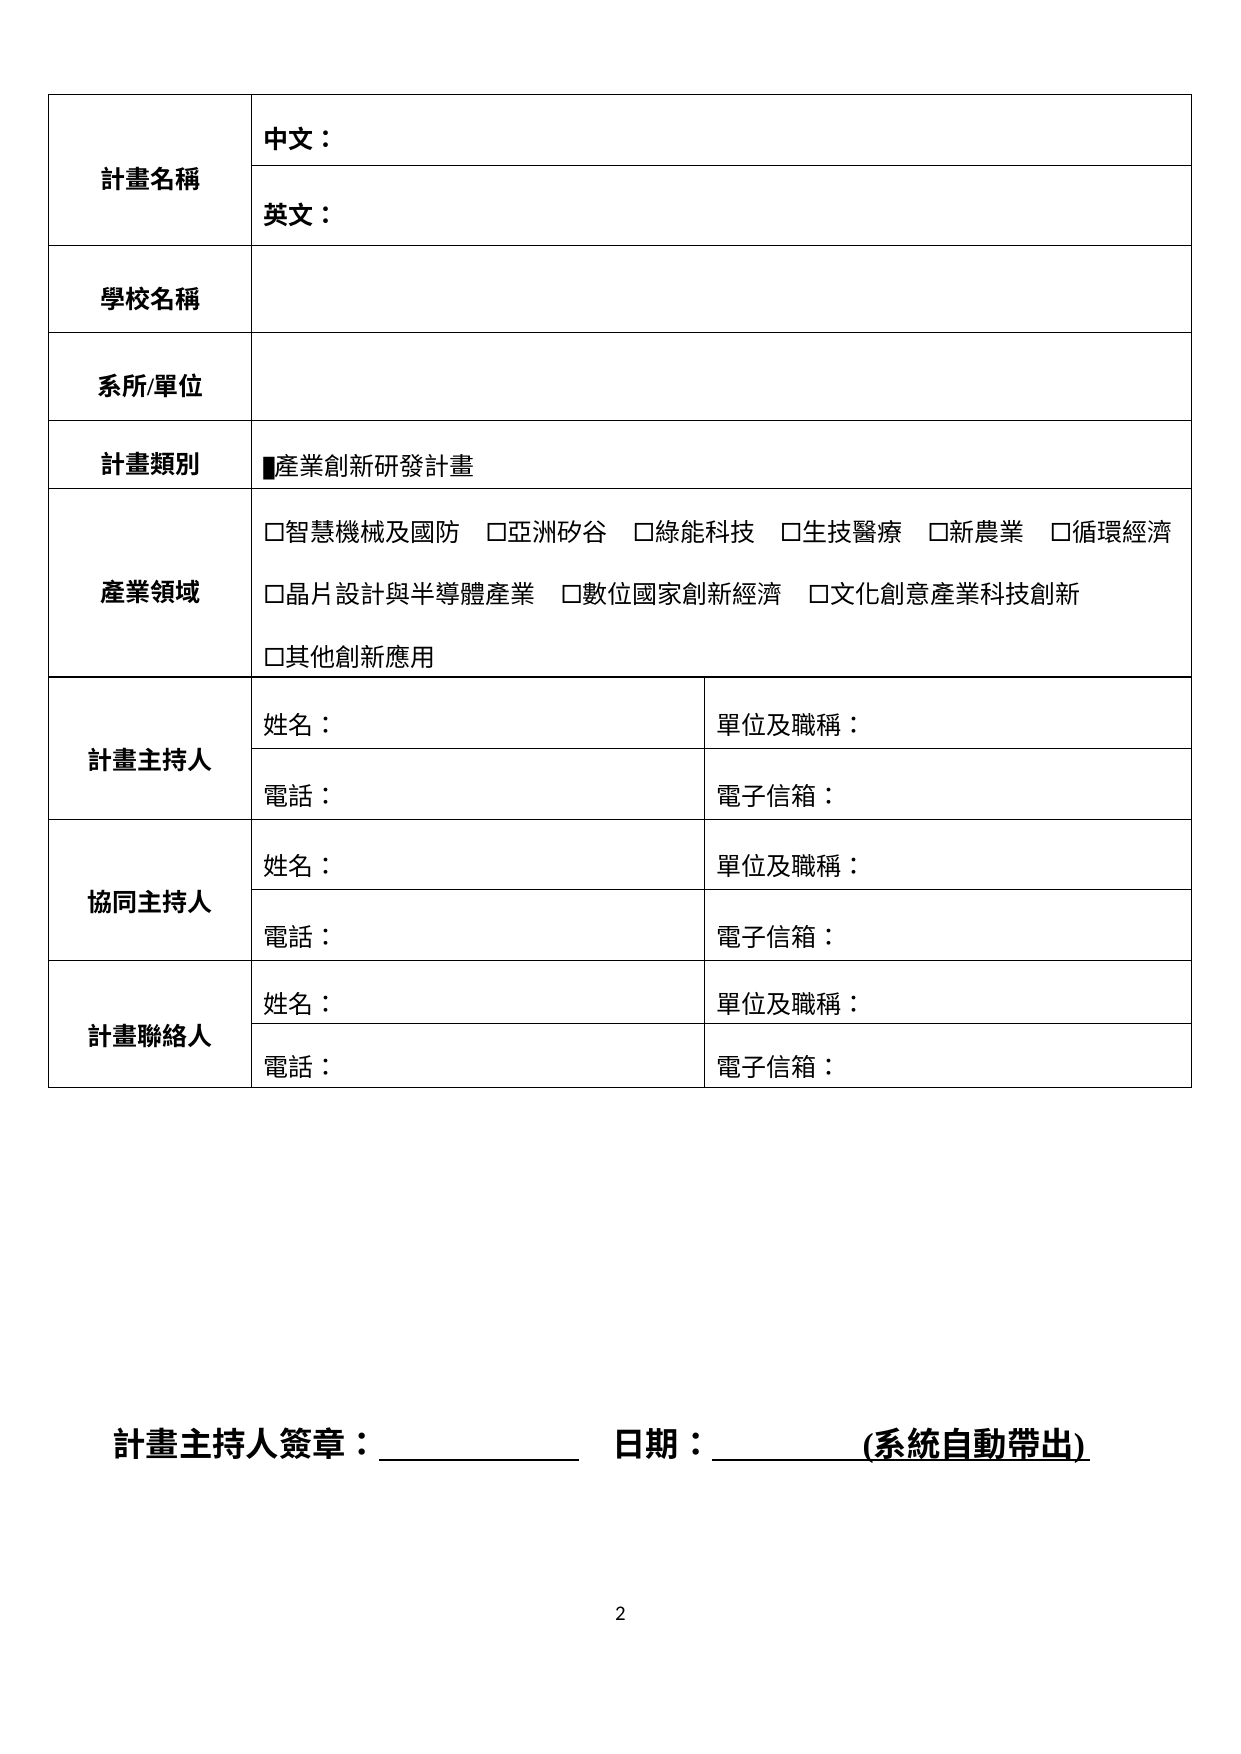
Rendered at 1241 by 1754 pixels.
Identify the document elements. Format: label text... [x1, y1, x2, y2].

table_cell 協同主持人 [49, 820, 251, 959]
table_cell 姓名： [252, 678, 704, 748]
text 計畫主持人簽章： 日期： (系統自動帶出) [112, 1400, 1128, 1463]
table_cell 英文： [252, 166, 1191, 244]
table_cell 單位及職稱： [705, 820, 1191, 889]
table_cell 電話： [252, 890, 704, 959]
table_cell 電子信箱： [705, 1024, 1191, 1087]
table_header 計畫名稱 [49, 95, 251, 244]
table_cell 計畫聯絡人 [49, 961, 251, 1087]
table_cell 電子信箱： [705, 749, 1191, 819]
table_cell 智慧機械及國防 亞洲矽谷 綠能科技 生技醫療 新農業 循環經濟 晶片設計與半導體產業 數位國家創新經濟 文化創意產業科技創新 其他創新應用 [252, 489, 1191, 676]
table_cell 單位及職稱： [705, 961, 1191, 1023]
table_cell 單位及職稱： [705, 678, 1191, 748]
table_cell █產業創新研發計畫 [252, 421, 1191, 488]
table_cell [252, 246, 1191, 332]
table_cell 姓名： [252, 820, 704, 889]
table_cell 產業領域 [49, 489, 251, 676]
table_cell 學校名稱 [49, 246, 251, 332]
table_cell 姓名： [252, 961, 704, 1023]
table_cell 電話： [252, 749, 704, 819]
table_cell 電話： [252, 1024, 704, 1087]
table_cell 計畫主持人 [49, 678, 251, 819]
table_header 中文： [252, 95, 1191, 164]
table_cell [252, 333, 1191, 420]
table_cell 系所/單位 [49, 333, 251, 420]
table_cell 電子信箱： [705, 890, 1191, 959]
table_cell 計畫類別 [49, 421, 251, 488]
